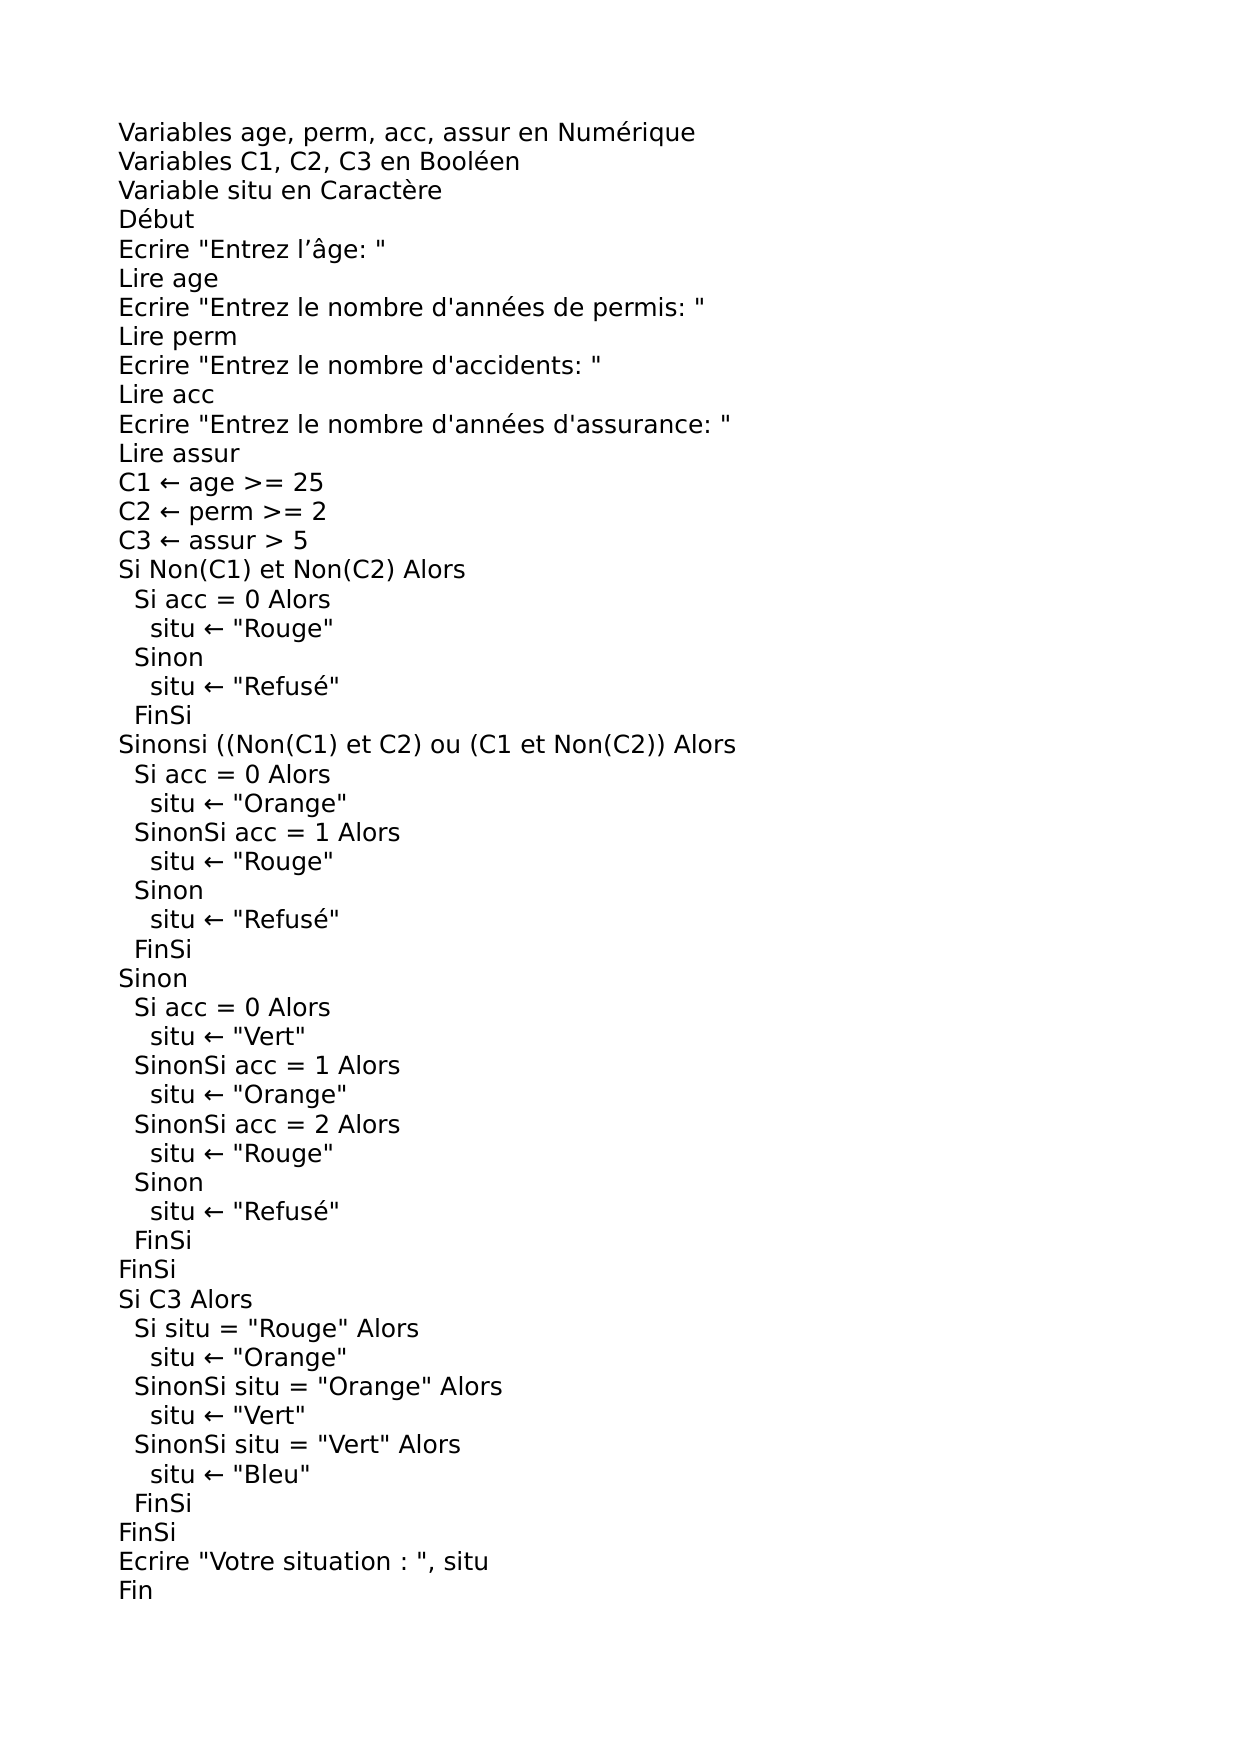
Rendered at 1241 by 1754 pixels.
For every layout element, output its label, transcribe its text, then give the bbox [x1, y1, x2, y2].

text Variables age, perm, acc, assur en Numérique Variables C1, C2, C3 en Booléen Variable situ en Caractère Début Ecrire "Entrez l’âge: " Lire age Ecrire "Entrez le nombre d'années de permis: " Lire perm Ecrire "Entrez le nombre d'accidents: " Lire acc Ecrire "Entrez le nombre d'années d'assurance: " Lire assur C1 ← age >= 25 C2 ← perm >= 2 C3 ← assur > 5 Si Non(C1) et Non(C2) Alors Si acc = 0 Alors situ ← "Rouge" Sinon situ ← "Refusé" FinSi Sinonsi ((Non(C1) et C2) ou (C1 et Non(C2)) Alors Si acc = 0 Alors situ ← "Orange" SinonSi acc = 1 Alors situ ← "Rouge" Sinon situ ← "Refusé" FinSi Sinon Si acc = 0 Alors situ ← "Vert" SinonSi acc = 1 Alors situ ← "Orange" SinonSi acc = 2 Alors situ ← "Rouge" Sinon situ ← "Refusé" FinSi FinSi Si C3 Alors Si situ = "Rouge" Alors situ ← "Orange" SinonSi situ = "Orange" Alors situ ← "Vert" SinonSi situ = "Vert" Alors situ ← "Bleu" FinSi FinSi Ecrire "Votre situation : ", situ Fin [118, 118, 1122, 1606]
